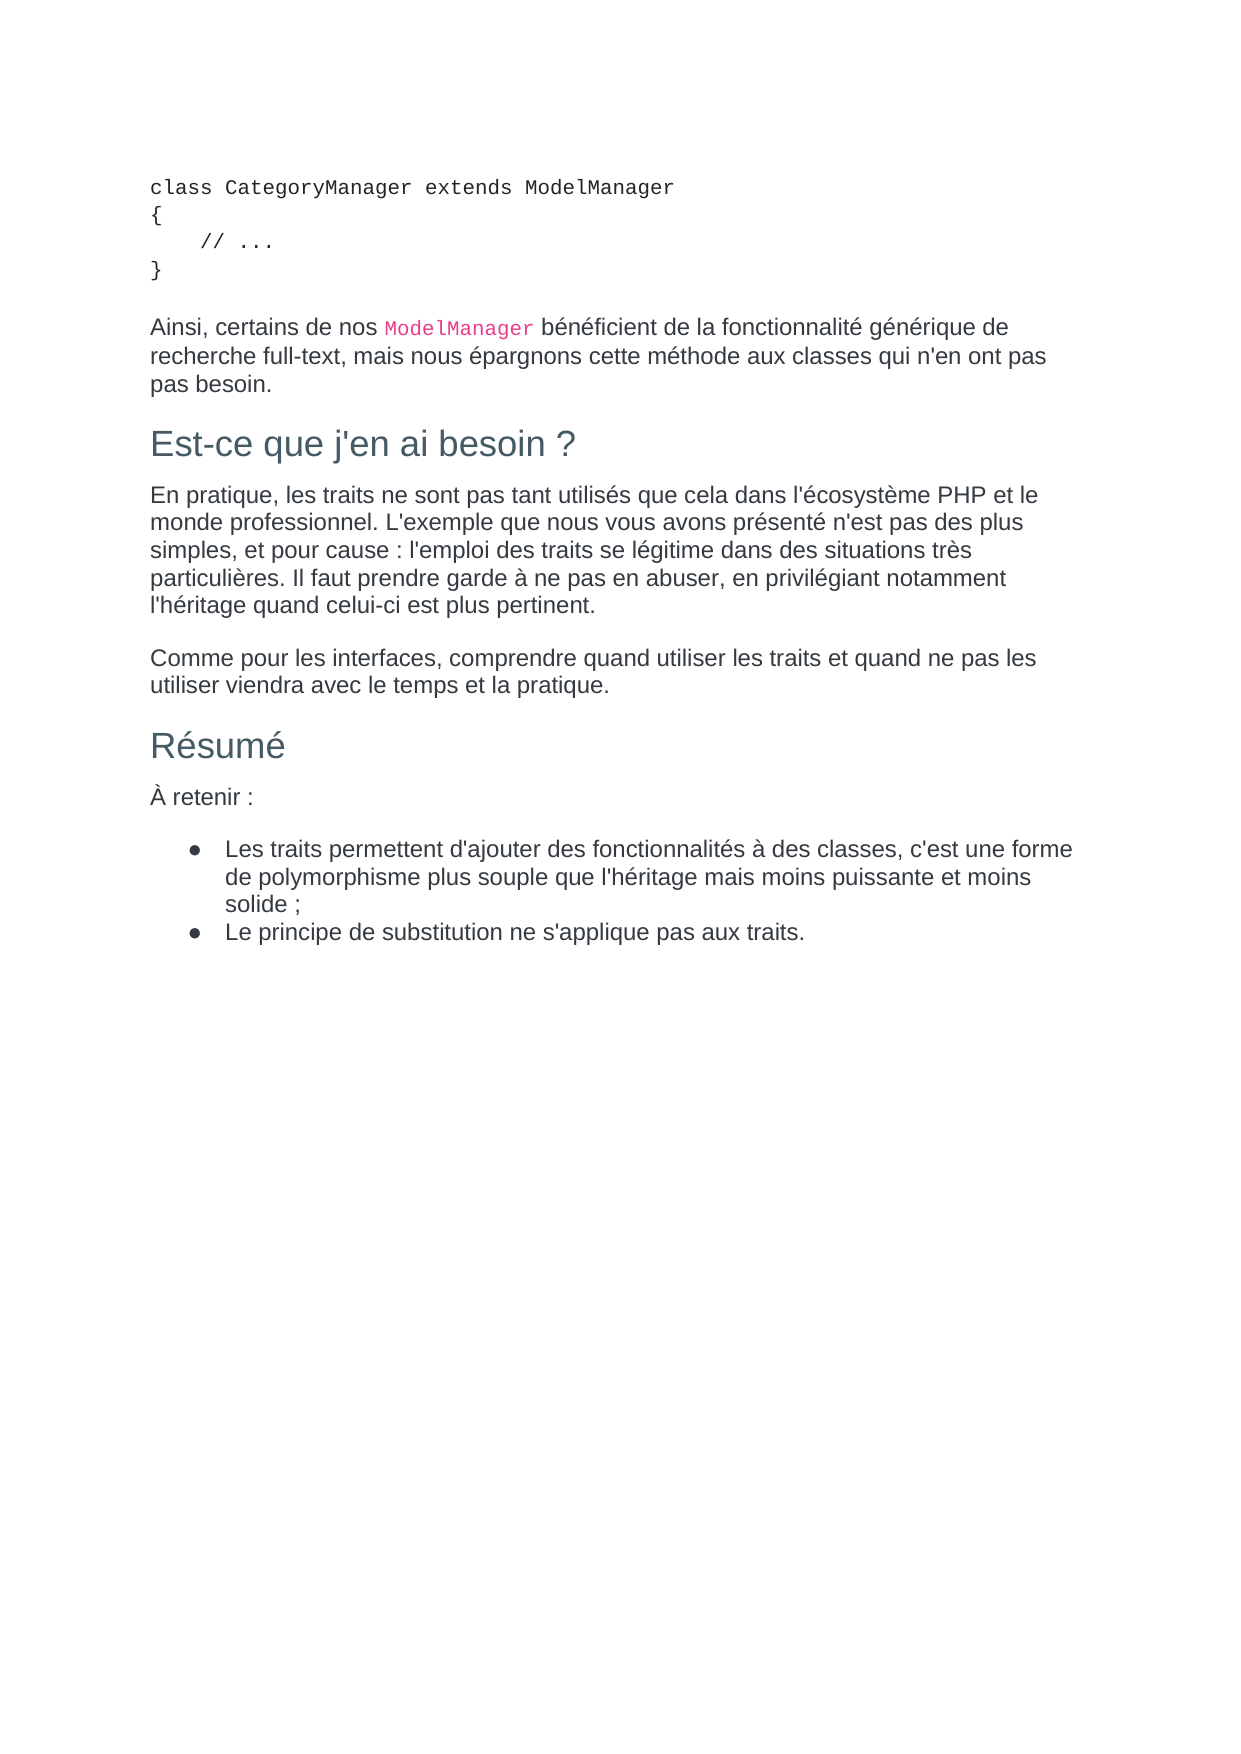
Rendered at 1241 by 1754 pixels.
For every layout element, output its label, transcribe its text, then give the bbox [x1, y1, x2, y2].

text // ... [150, 232, 1090, 255]
text } [150, 259, 1090, 282]
text class CategoryManager extends ModelManager [150, 177, 1090, 201]
text Comme pour les interfaces, comprendre quand utiliser les traits et quand ne pas les utiliser viendra avec le temps et la pratique. [150, 644, 1090, 699]
subtitle Résumé [150, 724, 1090, 766]
subtitle Est-ce que j'en ai besoin ? [150, 422, 1090, 464]
text En pratique, les traits ne sont pas tant utilisés que cela dans l'écosystème PHP et le monde professionnel. L'exemple que nous vous avons présenté n'est pas des plus simples, et pour cause : l'emploi des traits se légitime dans des situations très particulières. Il faut prendre garde à ne pas en abuser, en privilégiant notamment l'héritage quand celui-ci est plus pertinent. [150, 481, 1090, 619]
text À retenir : [150, 783, 1090, 810]
text { [150, 204, 1090, 228]
list Les traits permettent d'ajouter des fonctionnalités à des classes, c'est une forme de polymorphisme plus souple que l'héritage mais moins puissante et moins solide ; [187, 835, 1090, 918]
text Ainsi, certains de nos ModelManager bénéficient de la fonctionnalité générique de recherche full-text, mais nous épargnons cette méthode aux classes qui n'en ont pas pas besoin. [150, 313, 1090, 397]
list Le principe de substitution ne s'applique pas aux traits. [187, 918, 1090, 946]
